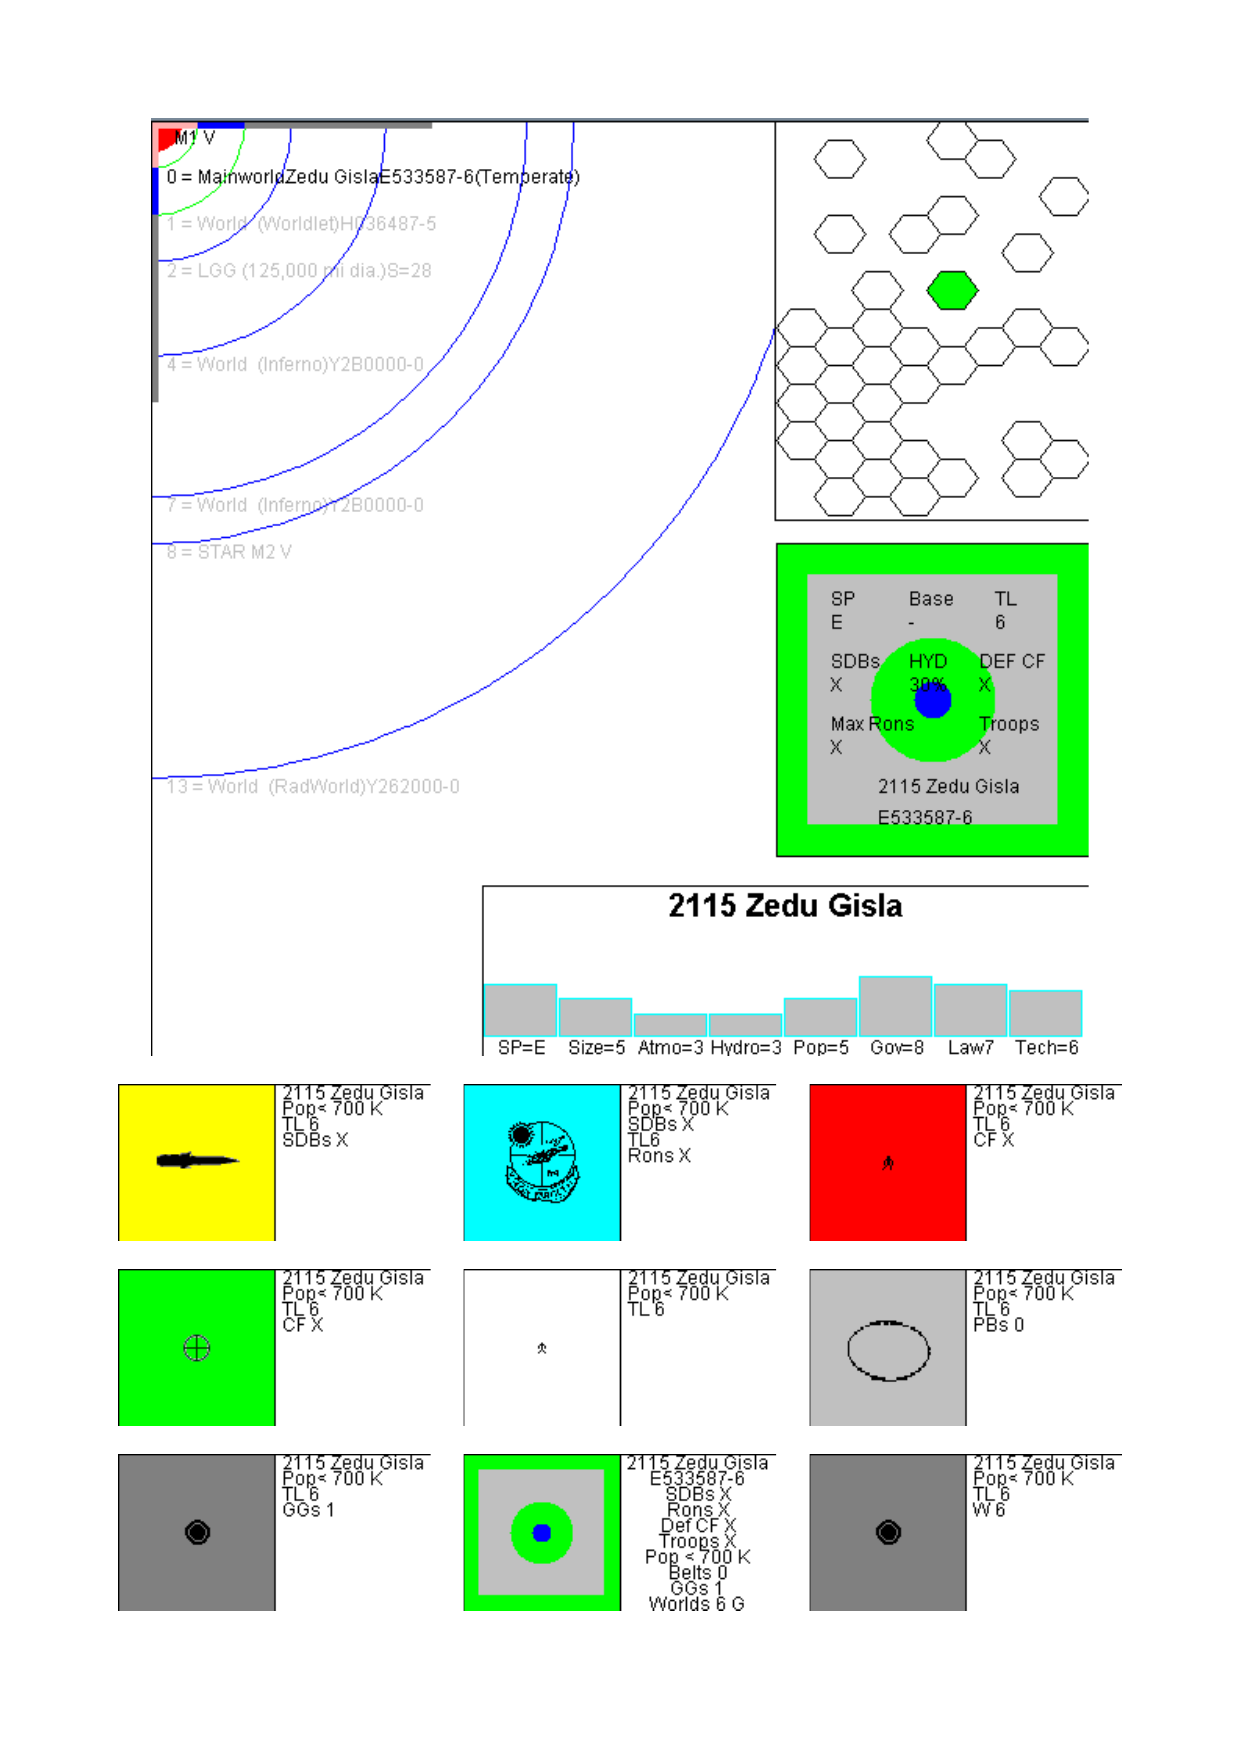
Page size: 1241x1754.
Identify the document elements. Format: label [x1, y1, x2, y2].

picture [118, 1454, 431, 1611]
picture [118, 1084, 431, 1241]
picture [463, 1454, 777, 1611]
picture [151, 118, 1089, 1056]
picture [463, 1269, 777, 1426]
picture [809, 1454, 1122, 1611]
picture [809, 1084, 1122, 1241]
picture [809, 1269, 1122, 1426]
picture [118, 1269, 431, 1426]
picture [463, 1084, 777, 1241]
